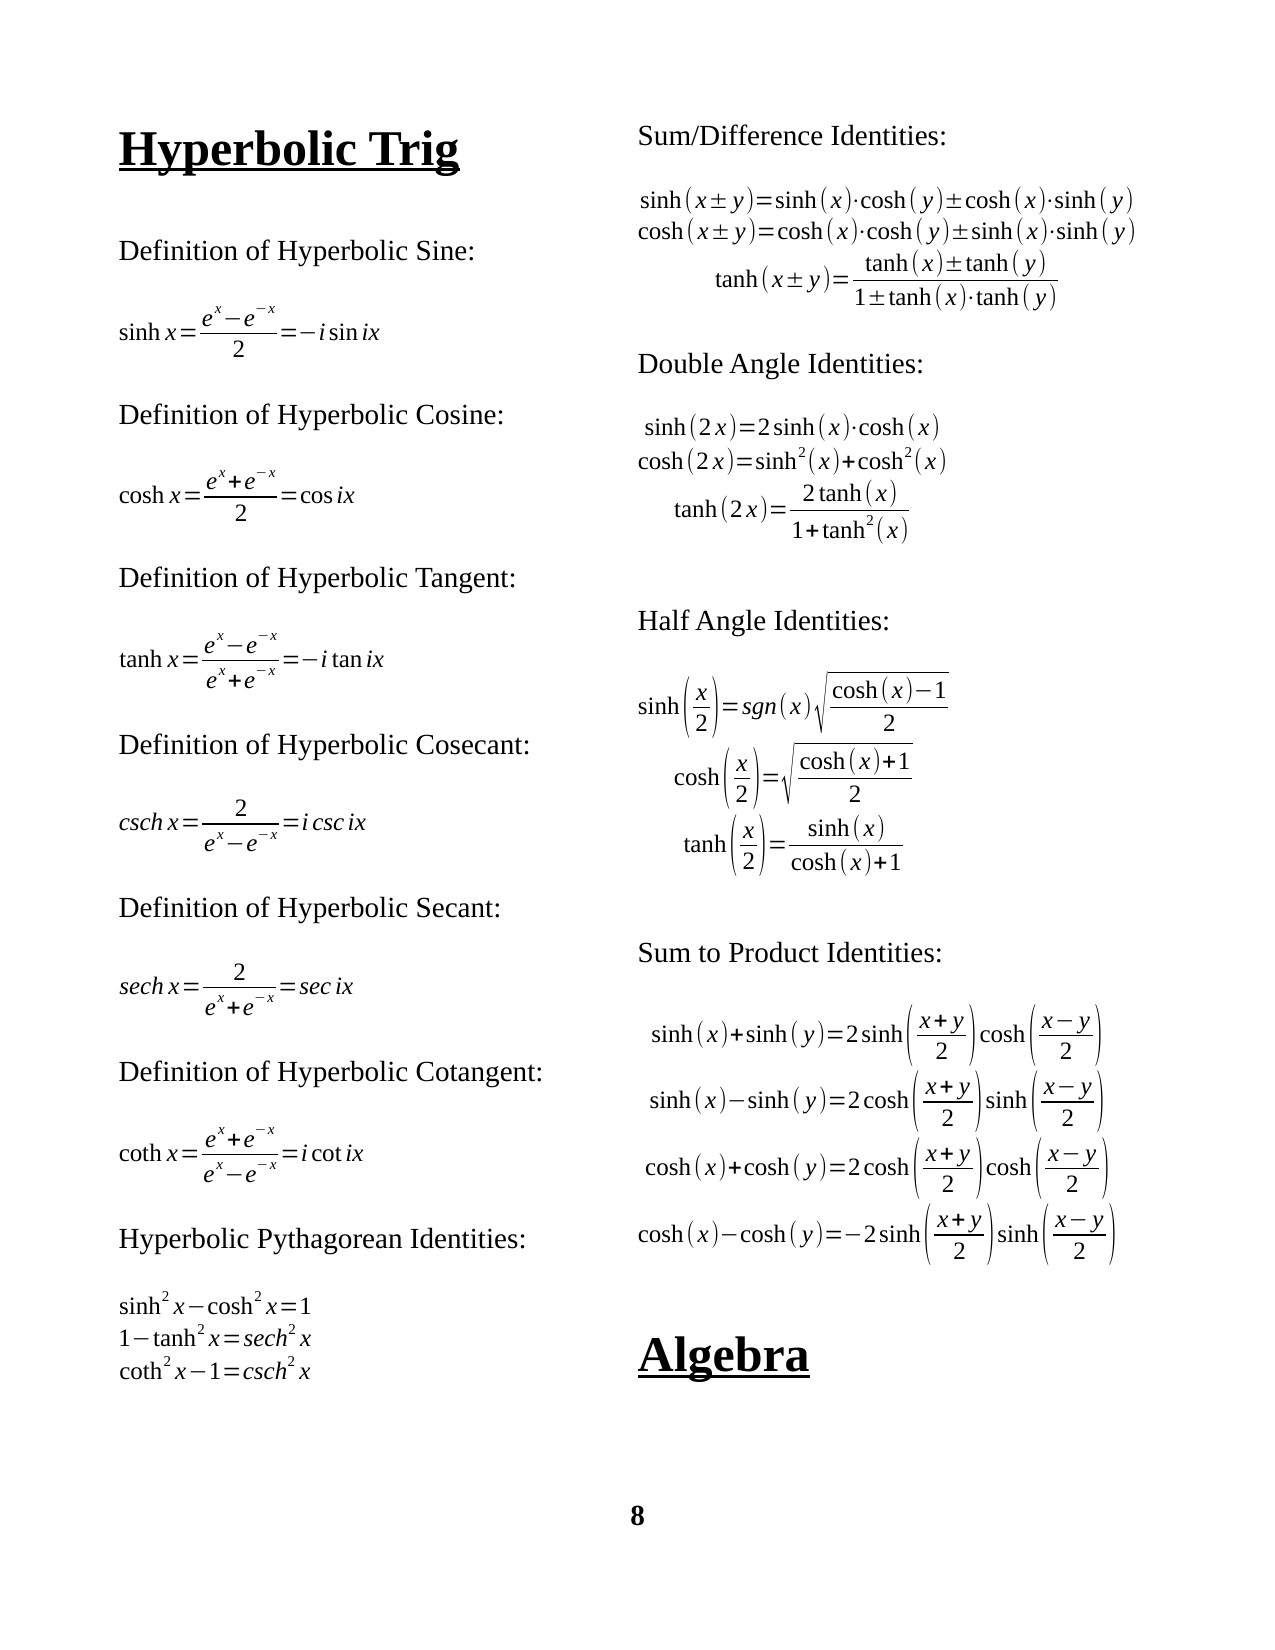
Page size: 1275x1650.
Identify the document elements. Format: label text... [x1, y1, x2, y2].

text Hyperbolic Trig [118, 118, 637, 176]
text Algebra [637, 1325, 1157, 1383]
text Definition of Hyperbolic Tangent: [118, 560, 637, 694]
text Hyperbolic Pythagorean Identities: [118, 1221, 637, 1384]
text Double Angle Identities: [637, 346, 1157, 546]
text Definition of Hyperbolic Cosecant: [118, 727, 637, 857]
text Half Angle Identities: [637, 603, 1157, 878]
text Sum/Difference Identities: [637, 118, 1157, 312]
text Definition of Hyperbolic Sine: [118, 233, 637, 363]
text Sum to Product Identities: [637, 935, 1157, 1268]
text Definition of Hyperbolic Cosine: [118, 397, 637, 527]
text Definition of Hyperbolic Secant: [118, 891, 637, 1021]
text Definition of Hyperbolic Cotangent: [118, 1054, 637, 1187]
